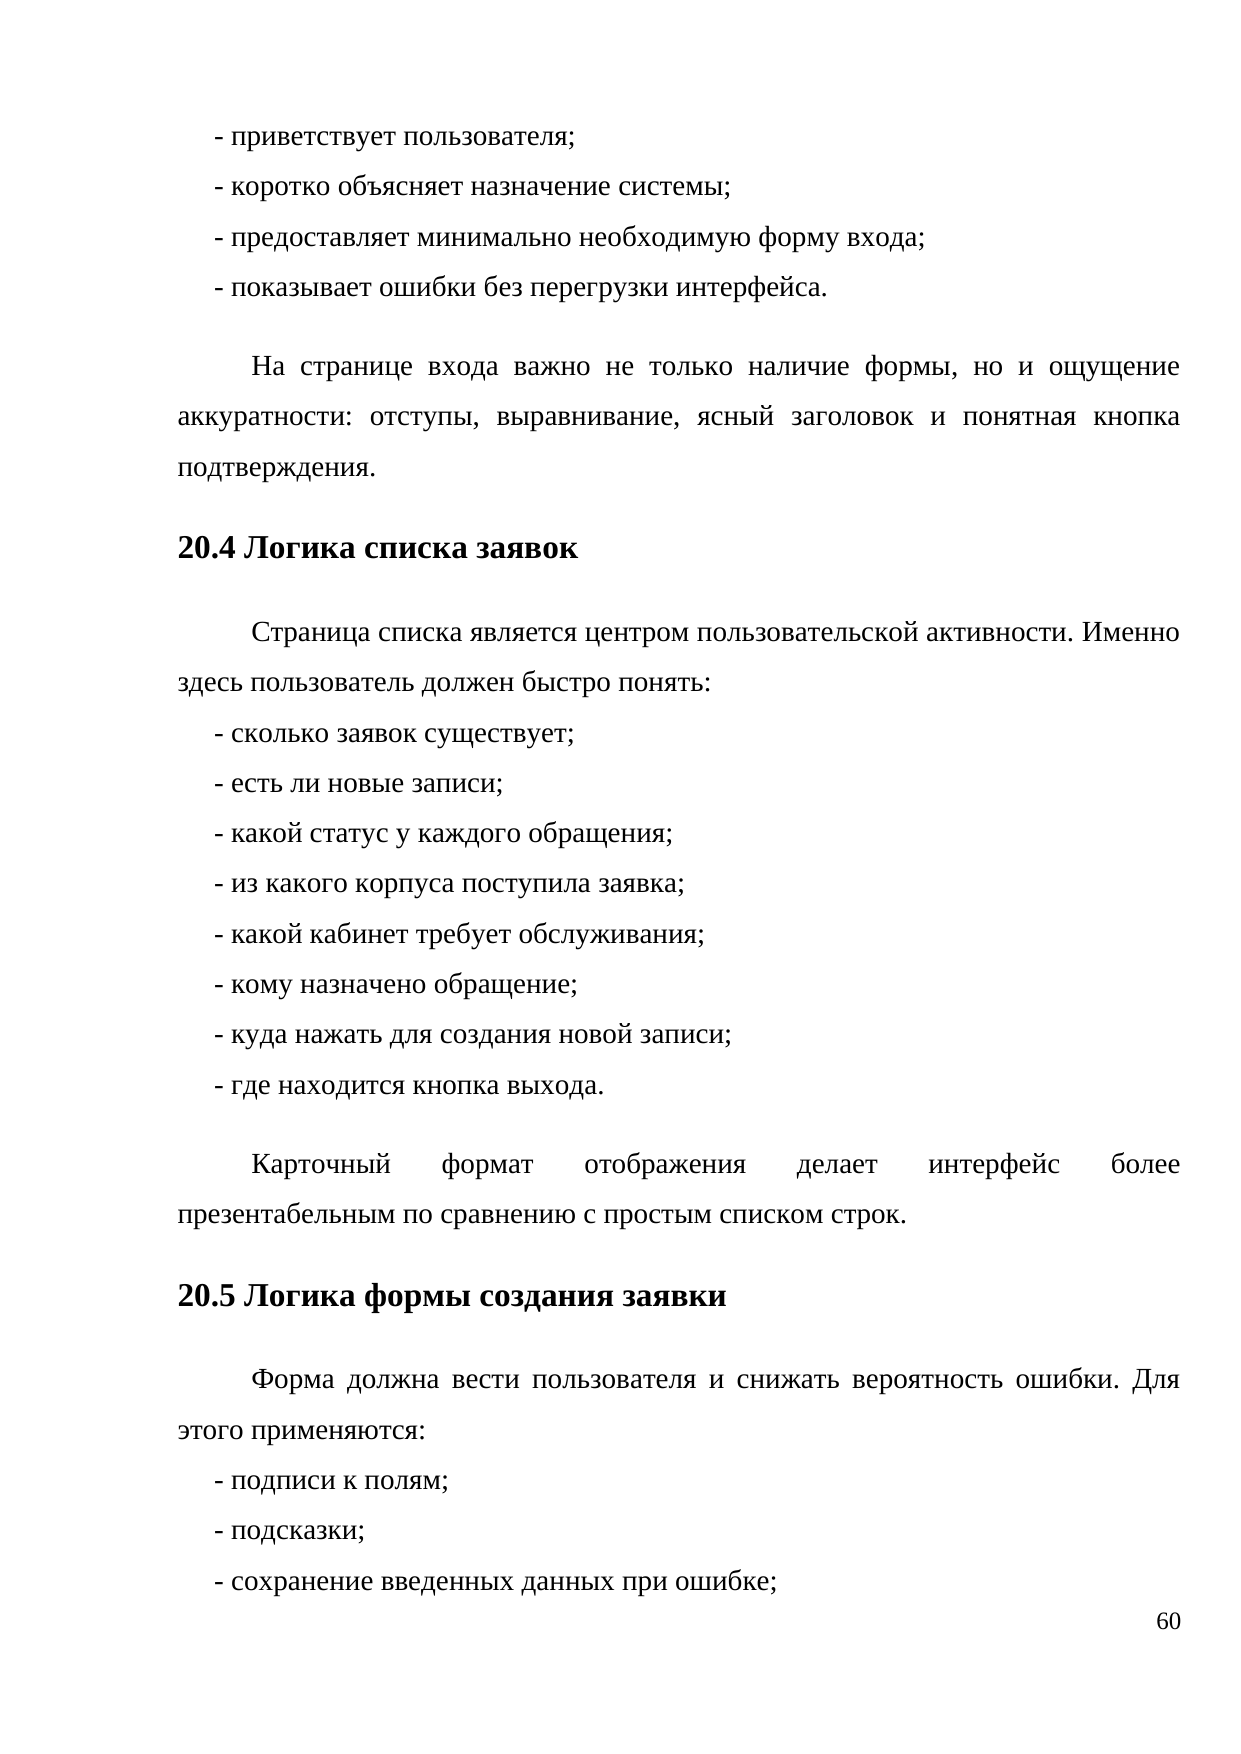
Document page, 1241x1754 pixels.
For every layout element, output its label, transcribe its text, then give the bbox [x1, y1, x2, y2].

text - предоставляет минимально необходимую форму входа; [214, 219, 1181, 252]
text Страница списка является центром пользовательской активности. Именно здесь пользователь должен быстро понять: [177, 614, 1181, 698]
subtitle 20.5 Логика формы создания заявки [177, 1275, 1181, 1314]
text - какой кабинет требует обслуживания; [214, 916, 1181, 949]
text Карточный формат отображения делает интерфейс более презентабельным по сравнению с простым списком строк. [177, 1146, 1181, 1230]
text - из какого корпуса поступила заявка; [214, 866, 1181, 899]
text - кому назначено обращение; [214, 966, 1181, 1000]
text - есть ли новые записи; [214, 765, 1181, 798]
text На странице входа важно не только наличие формы, но и ощущение аккуратности: отступы, выравнивание, ясный заголовок и понятная кнопка подтверждения. [177, 348, 1181, 482]
text - какой статус у каждого обращения; [214, 815, 1181, 849]
text - подсказки; [214, 1512, 1181, 1546]
text - показывает ошибки без перегрузки интерфейса. [214, 269, 1181, 303]
subtitle 20.4 Логика списка заявок [177, 528, 1181, 566]
text - приветствует пользователя; [214, 118, 1181, 152]
text - где находится кнопка выхода. [214, 1067, 1181, 1100]
text - сколько заявок существует; [214, 715, 1181, 748]
text - коротко объясняет назначение системы; [214, 168, 1181, 202]
text - куда нажать для создания новой записи; [214, 1017, 1181, 1050]
text - подписи к полям; [214, 1462, 1181, 1496]
text Форма должна вести пользователя и снижать вероятность ошибки. Для этого применяются: [177, 1362, 1181, 1445]
text - сохранение введенных данных при ошибке; [214, 1563, 1181, 1596]
